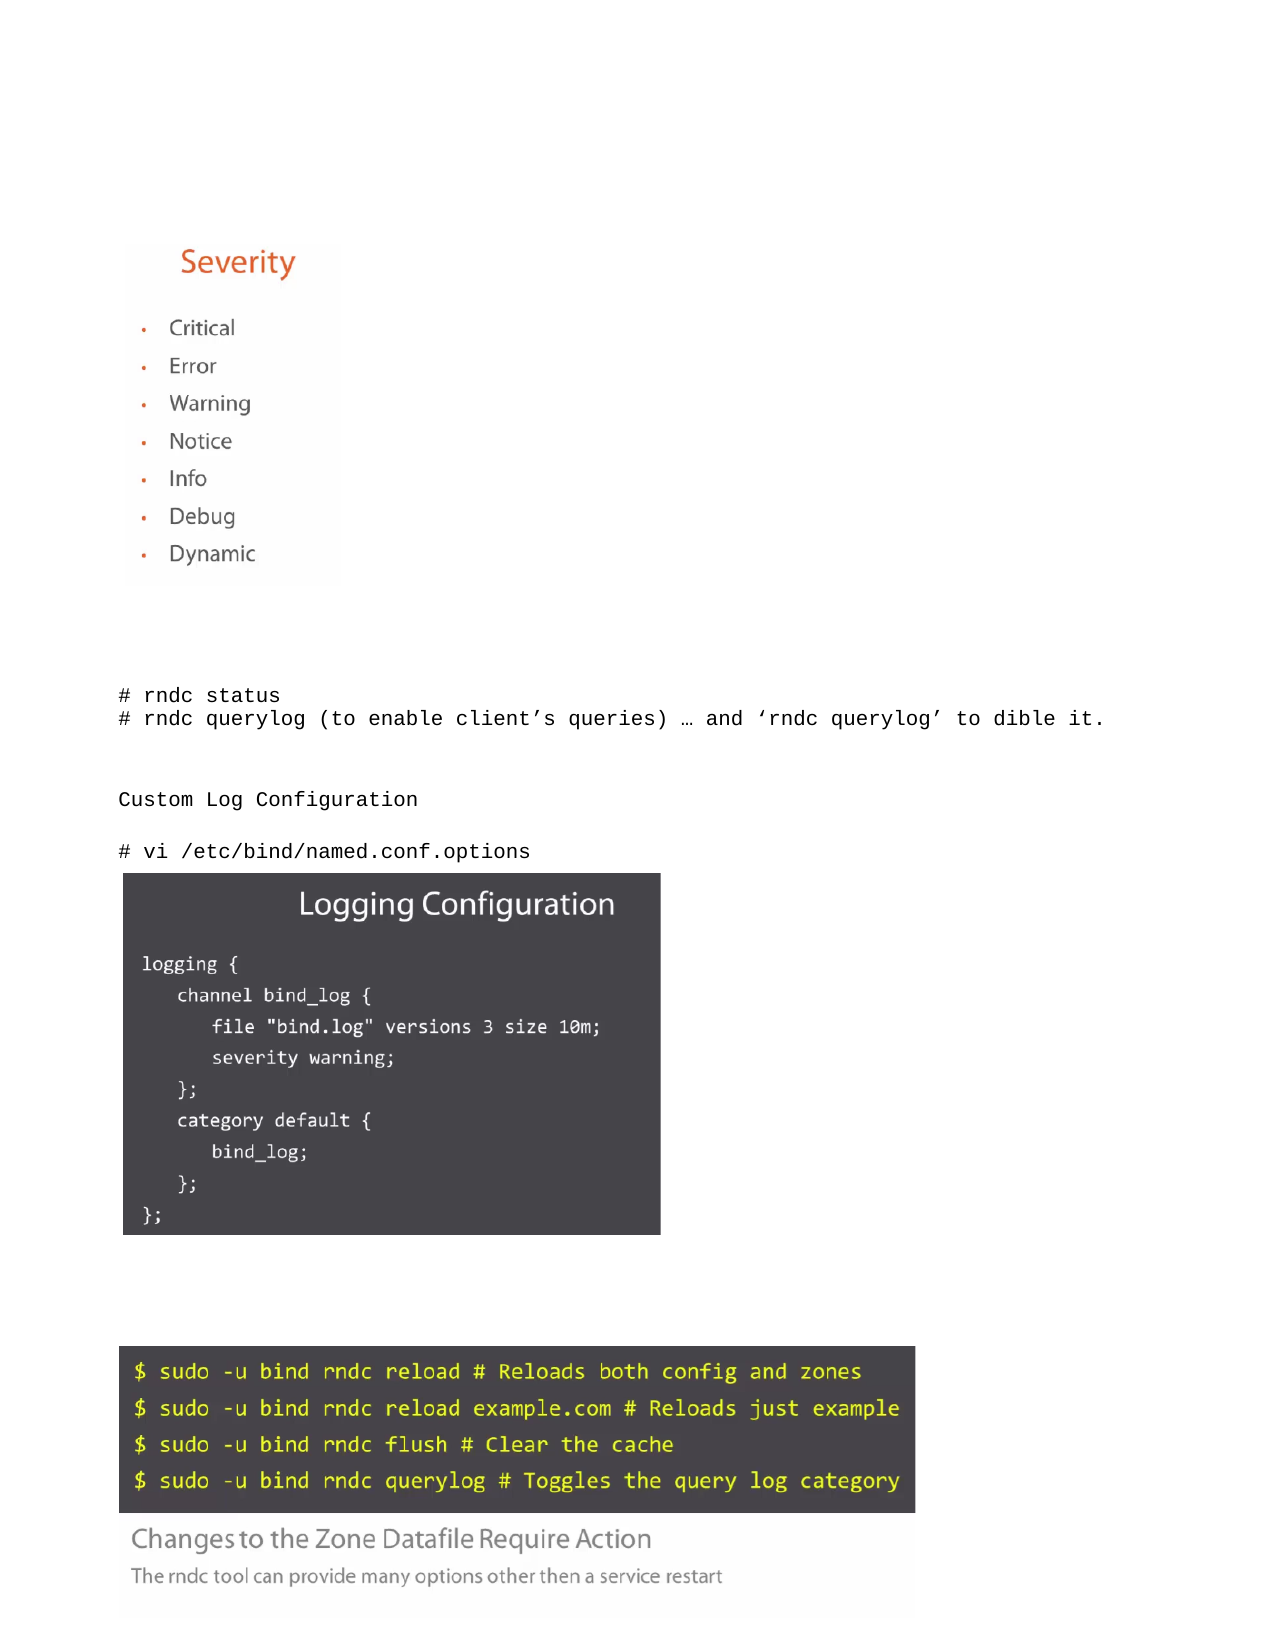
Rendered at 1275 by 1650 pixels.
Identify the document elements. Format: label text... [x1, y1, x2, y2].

text Custom Log Configuration [118, 789, 1157, 812]
picture [125, 244, 342, 586]
text # vi /etc/bind/named.conf.options [118, 841, 1157, 864]
text # rndc querylog (to enable client’s queries) … and ‘rndc querylog’ to dible it. [118, 708, 1157, 732]
picture [119, 1346, 916, 1618]
text # rndc status [118, 685, 1157, 708]
picture [123, 873, 661, 1235]
